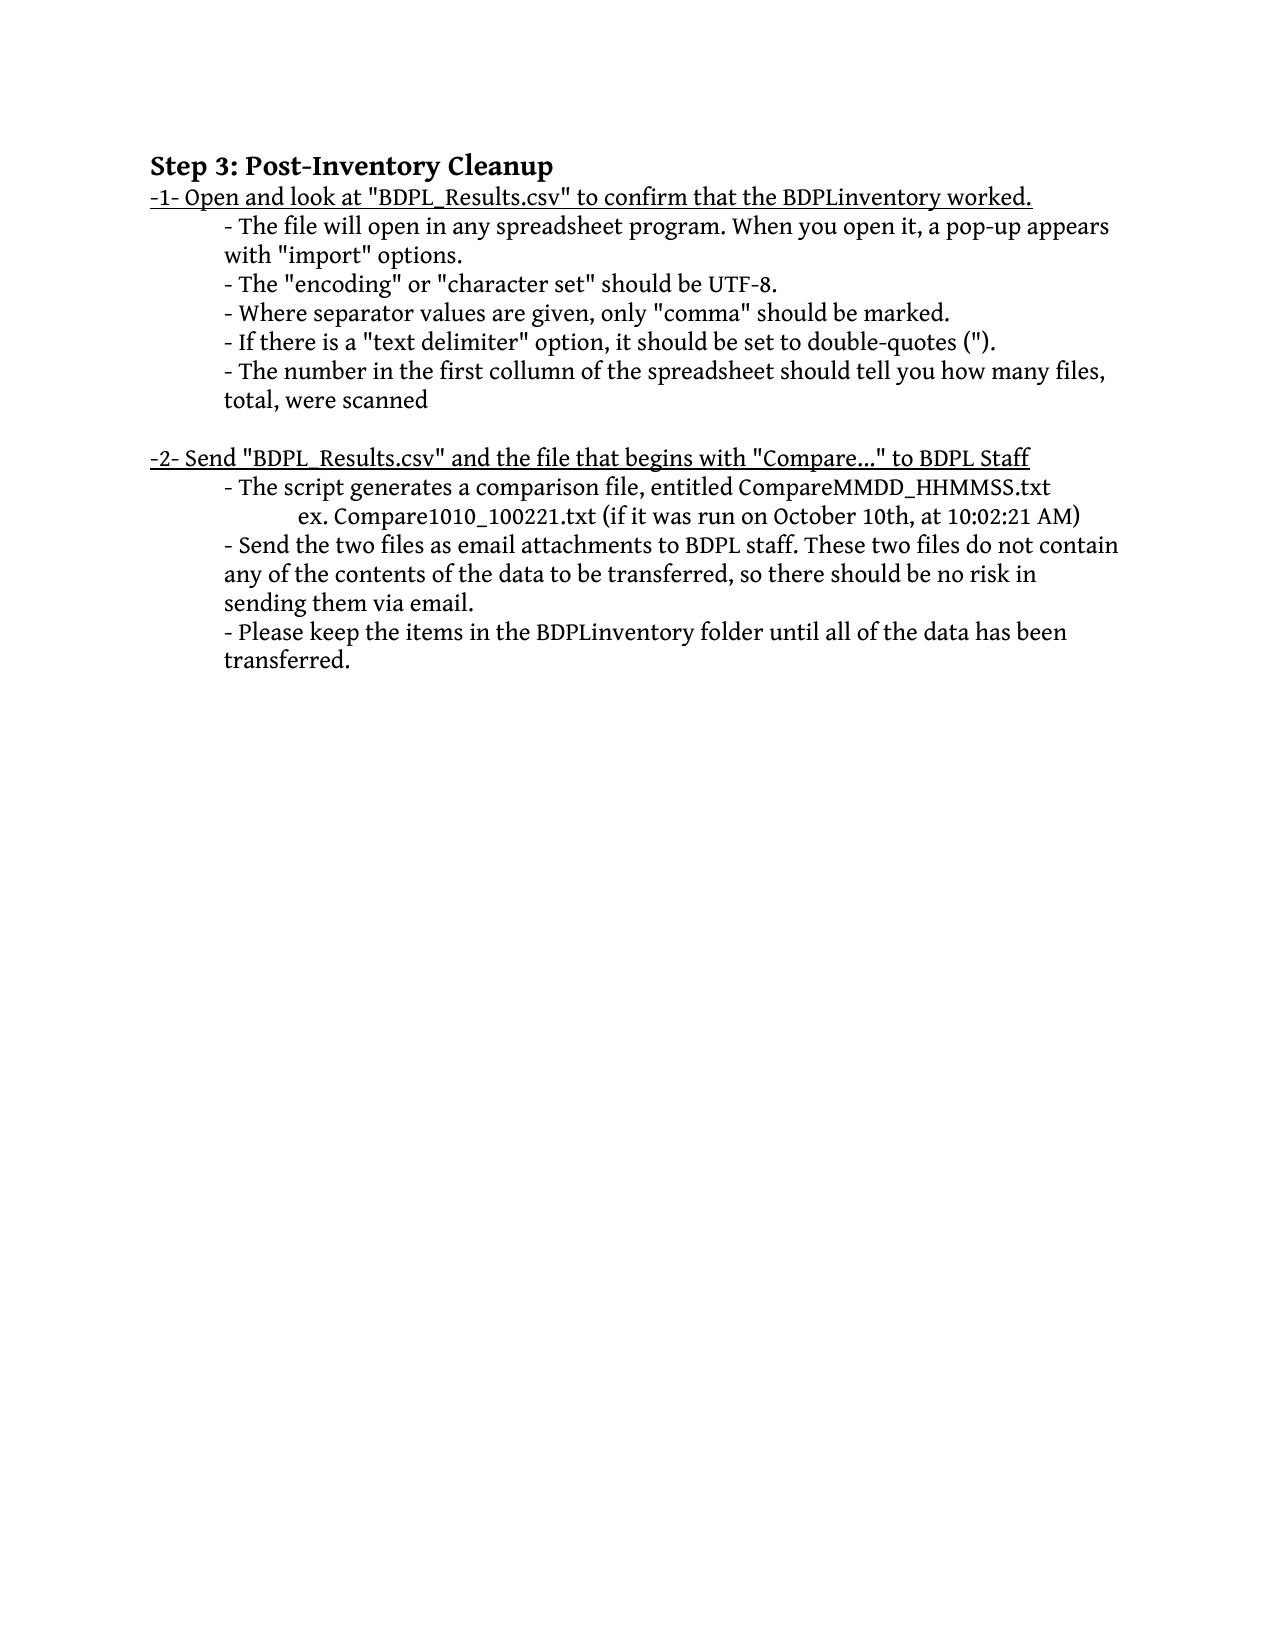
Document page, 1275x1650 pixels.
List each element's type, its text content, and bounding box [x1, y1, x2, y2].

text - Send the two files as email attachments to BDPL staff. These two files do not contain [150, 531, 1125, 560]
text -1- Open and look at "BDPL_Results.csv" to confirm that the BDPLinventory worked. [150, 184, 1125, 213]
text Step 3: Post-Inventory Cleanup [150, 150, 1125, 184]
text - Please keep the items in the BDPLinventory folder until all of the data has been [150, 618, 1125, 647]
text - The script generates a comparison file, entitled CompareMMDD_HHMMSS.txt [150, 473, 1125, 502]
text - Where separator values are given, only "comma" should be marked. [150, 299, 1125, 328]
text - The file will open in any spreadsheet program. When you open it, a pop-up appears [150, 213, 1125, 242]
text - The "encoding" or "character set" should be UTF-8. [150, 271, 1125, 299]
text with "import" options. [150, 242, 1125, 271]
text -2- Send "BDPL_Results.csv" and the file that begins with "Compare..." to BDPL Staff [150, 444, 1125, 473]
text ex. Compare1010_100221.txt (if it was run on October 10th, at 10:02:21 AM) [150, 502, 1125, 531]
text - The number in the first collumn of the spreadsheet should tell you how many files, [150, 357, 1125, 386]
text total, were scanned [150, 386, 1125, 415]
text sending them via email. [150, 589, 1125, 618]
text - If there is a "text delimiter" option, it should be set to double-quotes ("). [150, 328, 1125, 357]
text any of the contents of the data to be transferred, so there should be no risk in [150, 560, 1125, 589]
text transferred. [150, 647, 1125, 676]
